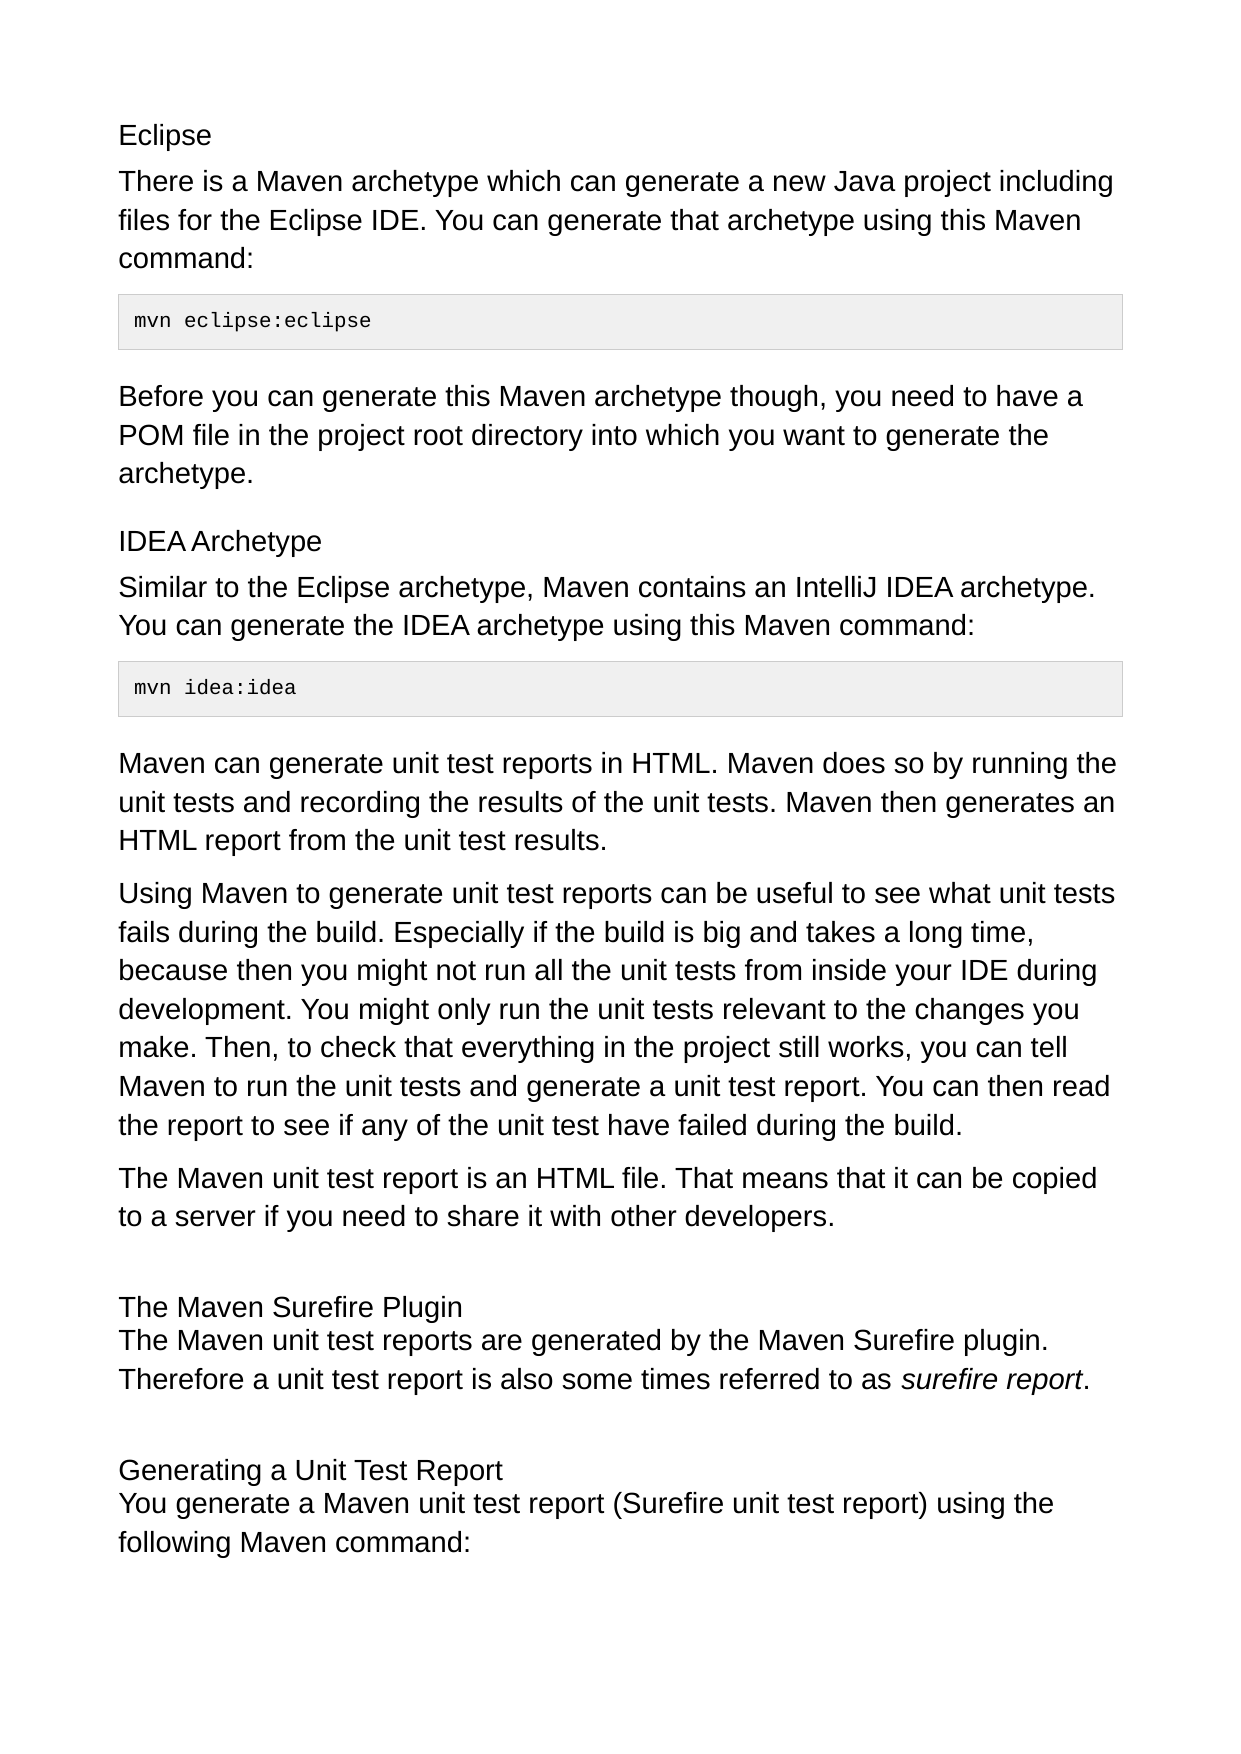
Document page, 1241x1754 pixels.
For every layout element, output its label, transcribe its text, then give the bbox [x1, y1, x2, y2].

subtitle Generating a Unit Test Report [118, 1452, 1122, 1486]
text There is a Maven archetype which can generate a new Java project including files for the Eclipse IDE. You can generate that archetype using this Maven command: [118, 164, 1122, 275]
text Using Maven to generate unit test reports can be useful to see what unit tests fails during the build. Especially if the build is big and takes a long time, because then you might not run all the unit tests from inside your IDE during development. You might only run the unit tests relevant to the changes you make. Then, to check that everything in the project still works, you can tell Maven to run the unit tests and generate a unit test report. You can then read the report to see if any of the unit test have failed during the build. [118, 876, 1122, 1141]
subtitle Eclipse [118, 118, 1122, 152]
text mvn eclipse:eclipse [119, 295, 1122, 349]
subtitle The Maven Surefire Plugin [118, 1290, 1122, 1323]
text Maven can generate unit test reports in HTML. Maven does so by running the unit tests and recording the results of the unit tests. Maven then generates an HTML report from the unit test results. [118, 746, 1122, 857]
text The Maven unit test reports are generated by the Maven Surefire plugin. Therefore a unit test report is also some times referred to as surefire report. [118, 1323, 1122, 1395]
text You generate a Maven unit test report (Surefire unit test report) using the following Maven command: [118, 1486, 1122, 1558]
text The Maven unit test report is an HTML file. That means that it can be copied to a server if you need to share it with other developers. [118, 1161, 1122, 1233]
subtitle IDEA Archetype [118, 524, 1122, 557]
text Similar to the Eclipse archetype, Maven contains an IntelliJ IDEA archetype. You can generate the IDEA archetype using this Maven command: [118, 570, 1122, 642]
text Before you can generate this Maven archetype though, you need to have a POM file in the project root directory into which you want to generate the archetype. [118, 379, 1122, 489]
text mvn idea:idea [119, 662, 1122, 716]
